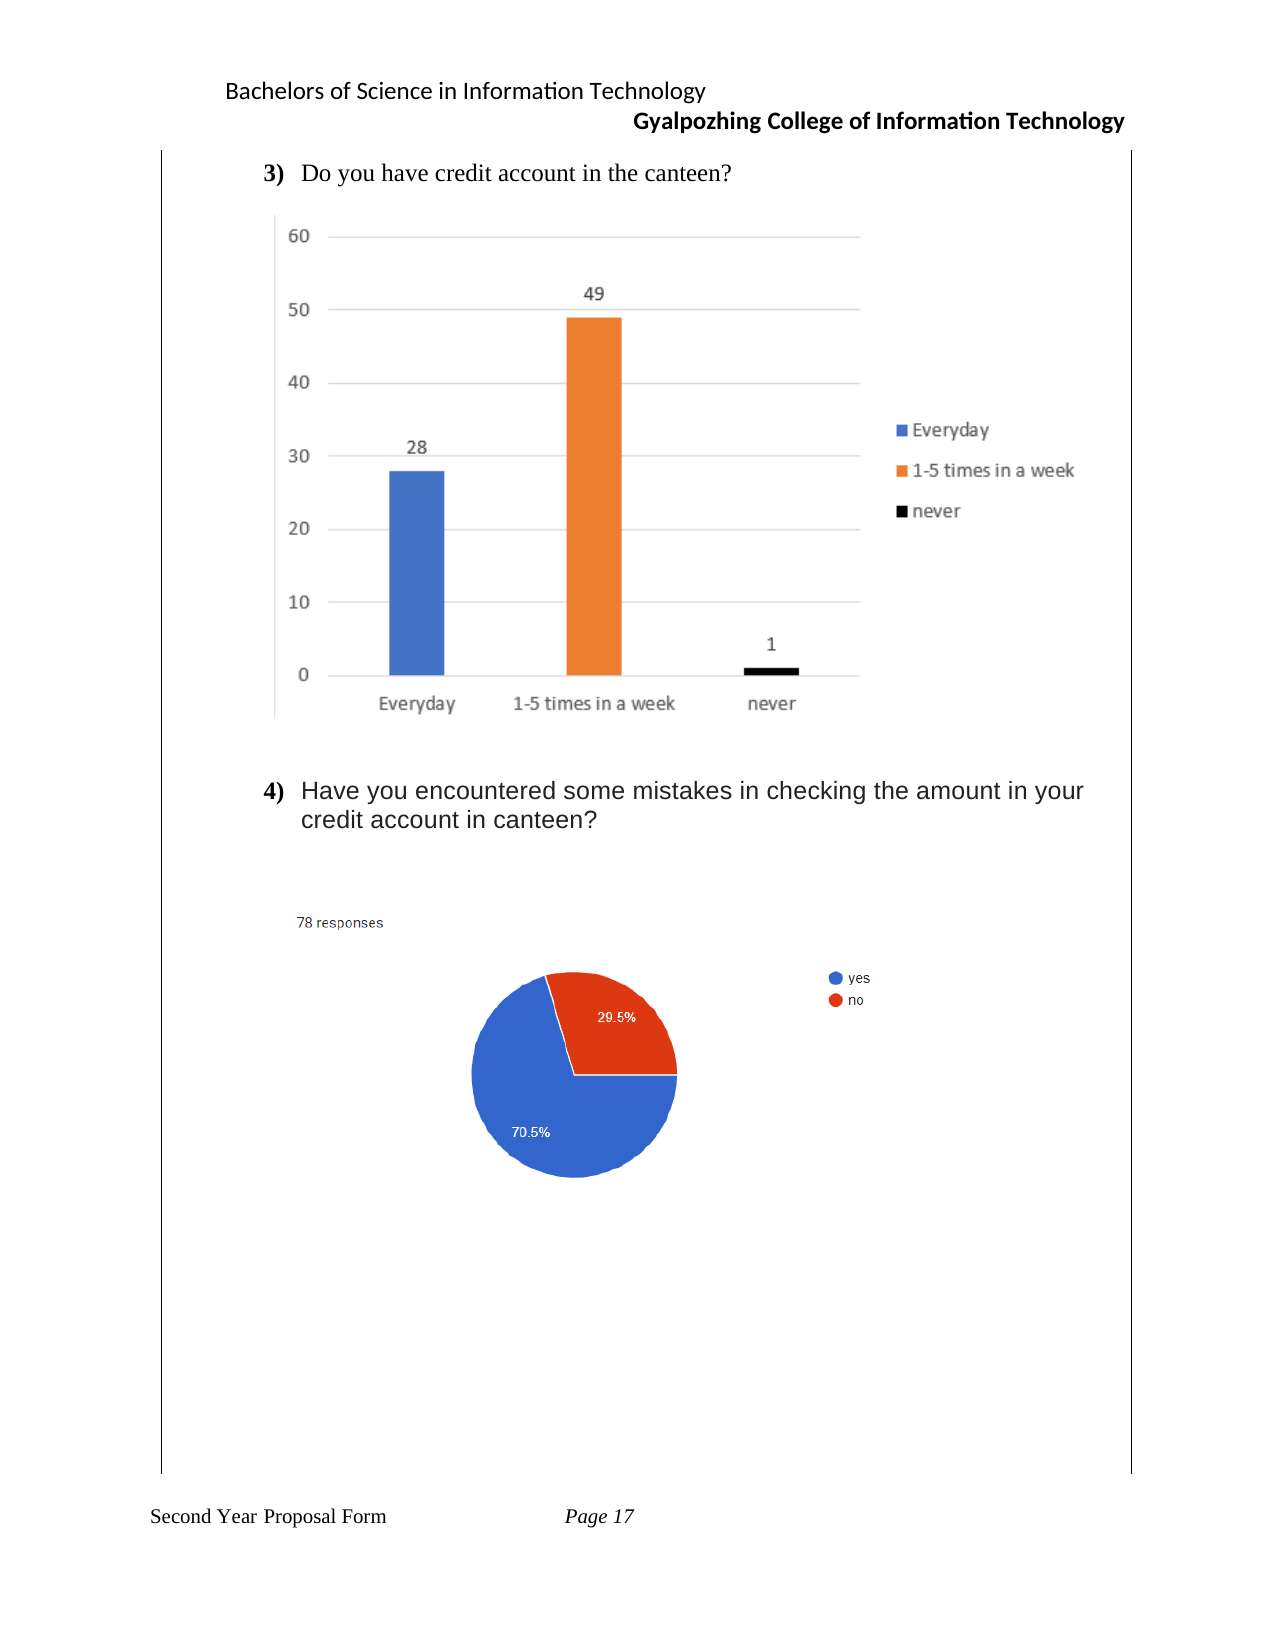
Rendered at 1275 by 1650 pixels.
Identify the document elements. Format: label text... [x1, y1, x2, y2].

picture [271, 903, 1060, 1195]
table_cell Timing risk: Developing the application within the given time frame would be a difficult task for us as Our project time period is less. Being this our first attempt in developing an android application completing as per schedule will be difficult. We will not be able to achieve our goal due to external college activities. Technical risk: Risk associated with the software development. Some of the technical risk are as follows. Learning how to use software and other sophisticated hardware tools will be hard job as it is our first approach. It will be difficult for us to handle any crashes or malfunction in software as we are not use to it. Budget Risk: We don’t have budget risk because we don’t have to buy any software or technology. Our project can be done using free software available on internet. Feasibility Study: To check the feasibility of our project, we have done a survey questionnaire in GCIT. It contain questions as mentioned below: Student/Staff. (78 responses). How often do you visit canteen? Do you have credit account in the canteen? Have you encountered some mistakes in checking the amount in your credit account in canteen? Will you prefer digital credit book to keep track of your credit in the canteen? After the questionnaire had been collected and tabulated, the weighted mean result shows that it will be feasible to develop this application for the college canteen. [162, 150, 1131, 1474]
picture [274, 215, 1080, 719]
